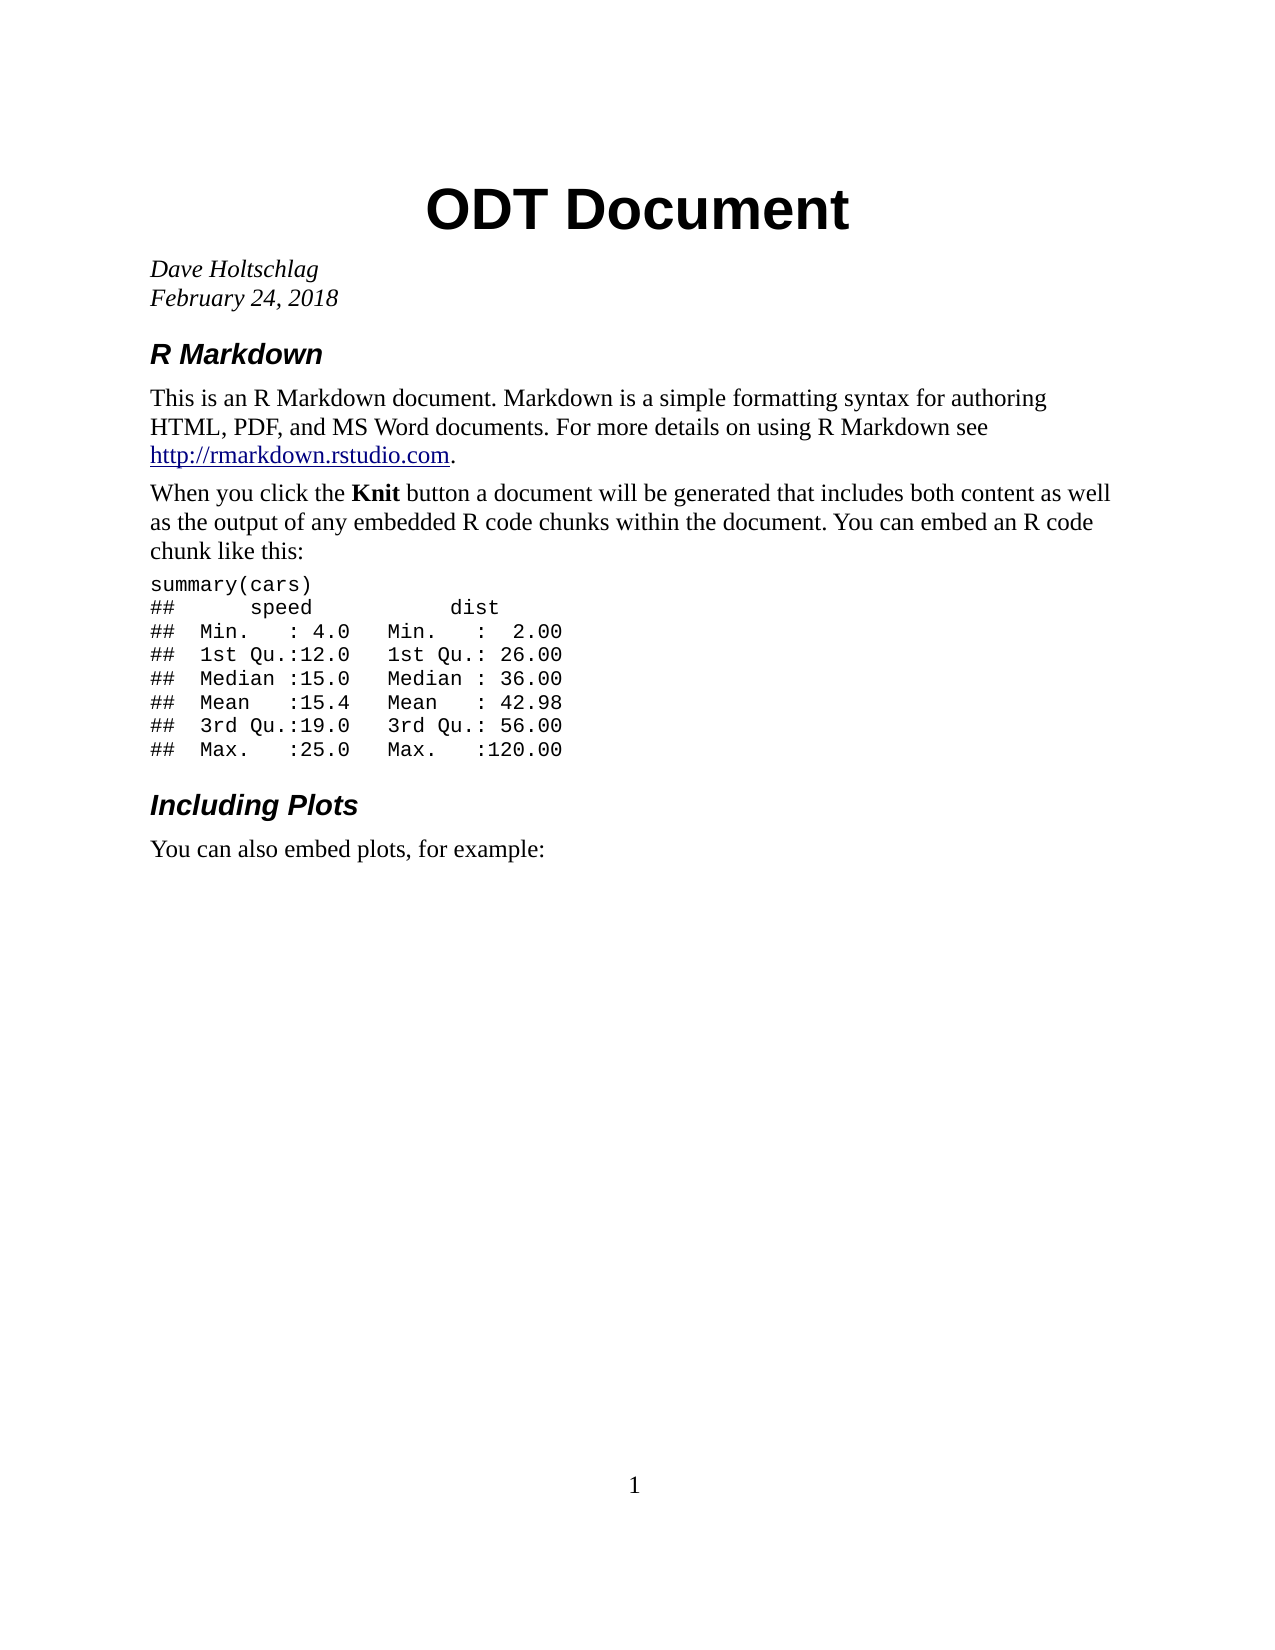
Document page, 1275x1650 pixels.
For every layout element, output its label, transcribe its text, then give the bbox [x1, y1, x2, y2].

text summary(cars) [150, 573, 1125, 597]
text February 24, 2018 [150, 283, 1125, 312]
text Dave Holtschlag [150, 254, 1125, 283]
text ## Median :15.0 Median : 36.00 [150, 668, 1125, 692]
title ODT Document [150, 175, 1125, 242]
text ## Max. :25.0 Max. :120.00 [150, 739, 1125, 763]
text ## Mean :15.4 Mean : 42.98 [150, 692, 1125, 715]
text ## 3rd Qu.:19.0 3rd Qu.: 56.00 [150, 715, 1125, 739]
text You can also embed plots, for example: [150, 834, 1125, 862]
text This is an R Markdown document. Markdown is a simple formatting syntax for authoring HTML, PDF, and MS Word documents. For more details on using R Markdown see http://rmarkdown.rstudio.com. [150, 383, 1125, 469]
text ## 1st Qu.:12.0 1st Qu.: 26.00 [150, 644, 1125, 668]
text ## speed dist [150, 597, 1125, 621]
text ## Min. : 4.0 Min. : 2.00 [150, 621, 1125, 644]
subtitle Including Plots [150, 788, 1125, 821]
text When you click the Knit button a document will be generated that includes both content as well as the output of any embedded R code chunks within the document. You can embed an R code chunk like this: [150, 478, 1125, 564]
subtitle R Markdown [150, 337, 1125, 371]
